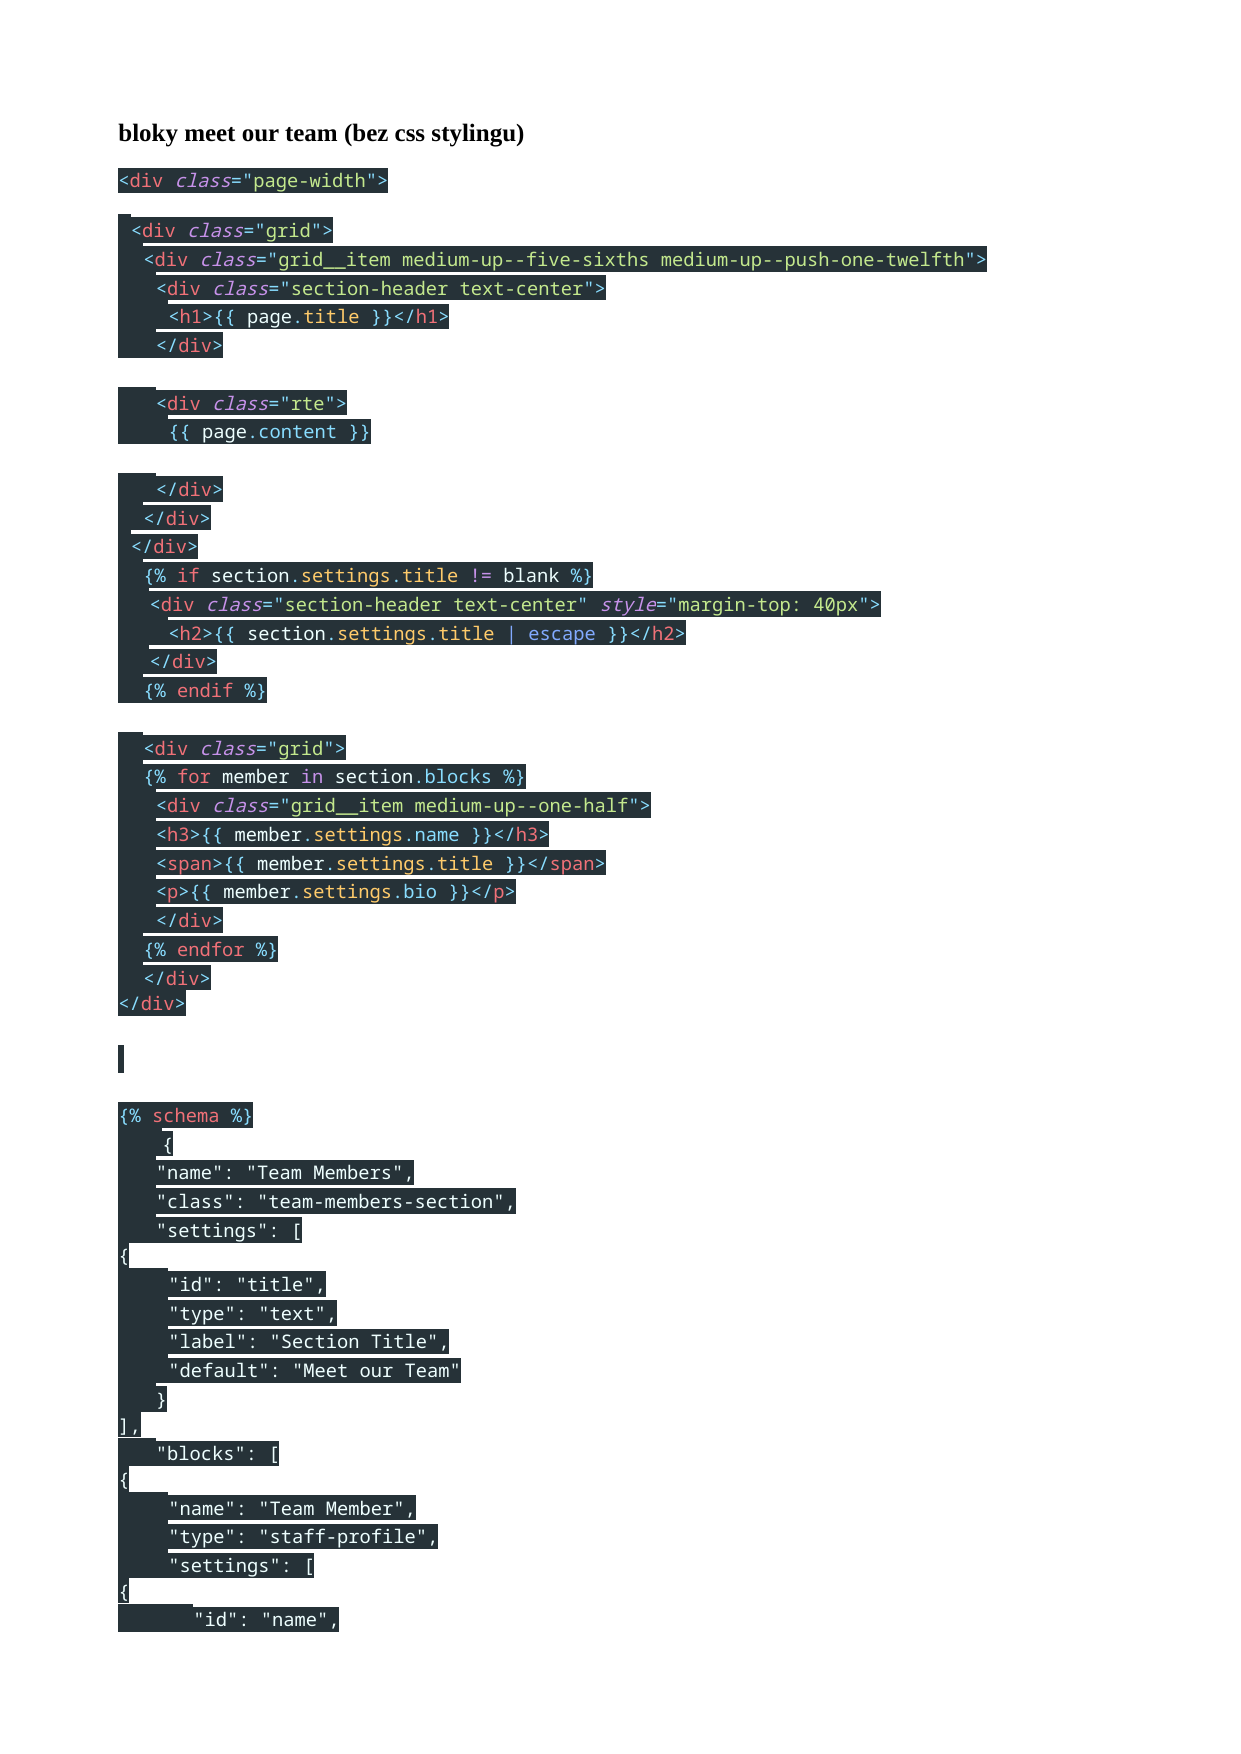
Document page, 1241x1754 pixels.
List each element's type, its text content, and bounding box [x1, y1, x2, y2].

text </div> [118, 904, 1122, 933]
text {% endfor %} [118, 933, 1122, 962]
text "class": "team-members-section", [118, 1185, 1122, 1214]
text <div class="grid"> [118, 732, 1122, 760]
text <h3>{{ member.settings.name }}</h3> [118, 818, 1122, 847]
text { [118, 1578, 1122, 1603]
text "name": "Team Member", [118, 1492, 1122, 1520]
text </div> [118, 329, 1122, 358]
text {% schema %} [118, 1102, 1122, 1128]
text "settings": [ [118, 1549, 1122, 1578]
text </div> [118, 473, 1122, 502]
text </div> [118, 502, 1122, 530]
text <span>{{ member.settings.title }}</span> [118, 847, 1122, 875]
text { [118, 1243, 1122, 1268]
text {% if section.settings.title != blank %} [118, 559, 1122, 588]
text "id": "name", [118, 1603, 1122, 1632]
text "label": "Section Title", [118, 1326, 1122, 1354]
text {% endif %} [118, 674, 1122, 703]
text <div class="grid"> [118, 214, 1122, 243]
text "settings": [ [118, 1214, 1122, 1243]
text { [118, 1128, 1122, 1156]
text </div> [118, 990, 1122, 1016]
text <div class="section-header text-center"> [118, 272, 1122, 300]
text <p>{{ member.settings.bio }}</p> [118, 875, 1122, 904]
text "name": "Team Members", [118, 1156, 1122, 1185]
text {{ page.content }} [118, 415, 1122, 444]
text <h2>{{ section.settings.title | escape }}</h2> [118, 617, 1122, 645]
text <div class="section-header text-center" style="margin-top: 40px"> [118, 588, 1122, 617]
text <div class="grid__item medium-up--one-half"> [118, 789, 1122, 818]
text </div> [118, 962, 1122, 990]
text <h1>{{ page.title }}</h1> [118, 300, 1122, 329]
text </div> [118, 530, 1122, 559]
text {% for member in section.blocks %} [118, 760, 1122, 789]
text { [118, 1466, 1122, 1492]
text </div> [118, 645, 1122, 674]
text bloky meet our team (bez css stylingu) [118, 118, 1122, 147]
text <div class="rte"> [118, 387, 1122, 415]
text <div class="grid__item medium-up--five-sixths medium-up--push-one-twelfth"> [118, 243, 1122, 272]
text "type": "text", [118, 1297, 1122, 1326]
text "type": "staff-profile", [118, 1520, 1122, 1549]
text "default": "Meet our Team" [118, 1354, 1122, 1383]
text "blocks": [ [118, 1437, 1122, 1466]
text "id": "title", [118, 1268, 1122, 1297]
text ], [118, 1412, 1122, 1437]
text <div class="page-width"> [118, 168, 1122, 193]
text } [118, 1383, 1122, 1412]
